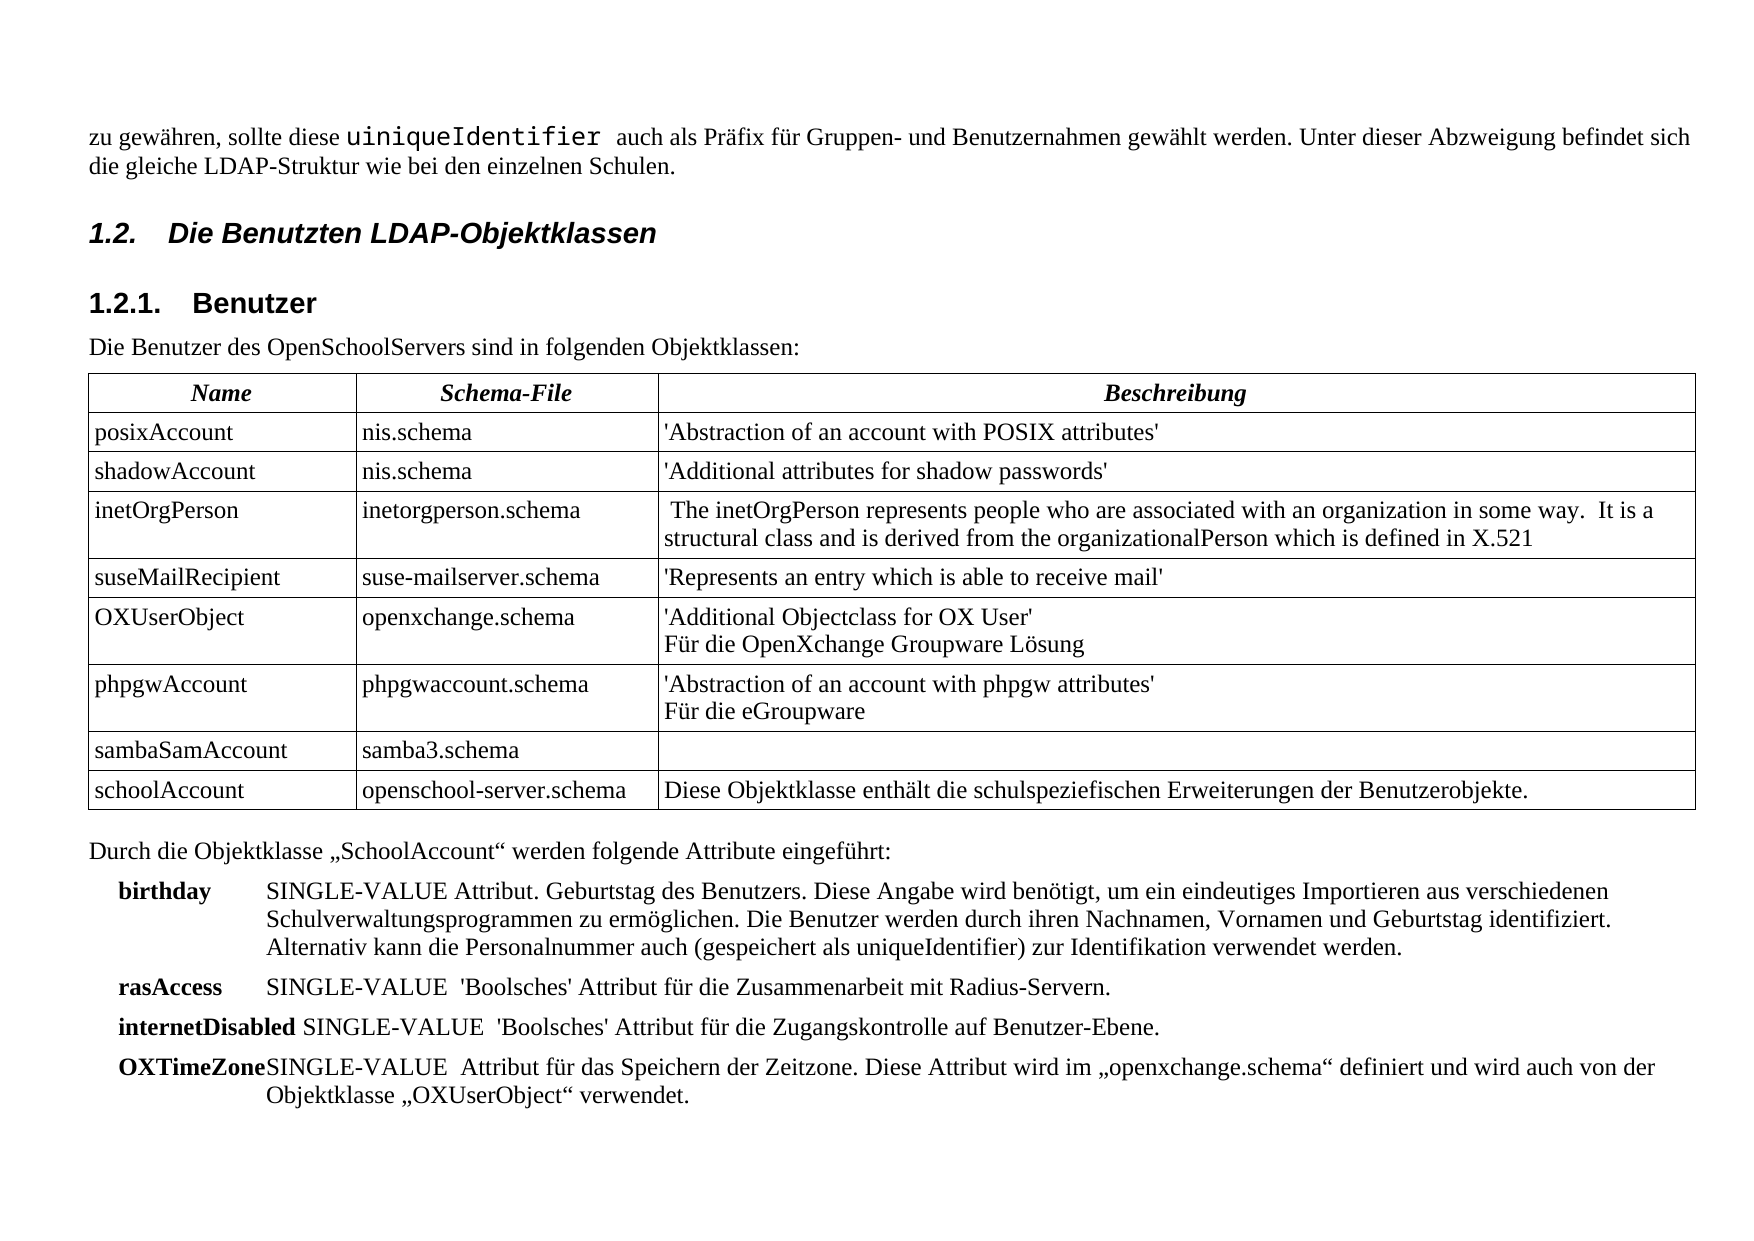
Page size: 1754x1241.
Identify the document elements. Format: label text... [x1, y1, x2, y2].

table_cell nis.schema [357, 452, 658, 491]
table_cell inetOrgPerson [89, 492, 356, 558]
table_cell nis.schema [357, 413, 658, 451]
table_cell posixAccount [89, 413, 356, 451]
table_header Name [89, 374, 356, 412]
table_cell 'Additional Objectclass for OX User' Für die OpenXchange Groupware Lösung [659, 598, 1695, 664]
table_cell 'Additional attributes for shadow passwords' [659, 452, 1695, 491]
table_header Schema-File [357, 374, 658, 412]
table_cell shadowAccount [89, 452, 356, 491]
table_cell inetorgperson.schema [357, 492, 658, 558]
table_cell 'Abstraction of an account with phpgw attributes' Für die eGroupware [659, 665, 1695, 731]
table_cell samba3.schema [357, 732, 658, 770]
text Die Benutzer des OpenSchoolServers sind in folgenden Objektklassen: [88, 333, 1695, 360]
text Durch die Objektklasse „SchoolAccount“ werden folgende Attribute eingeführt: [88, 837, 1695, 865]
table_cell 'Abstraction of an account with POSIX attributes' [659, 413, 1695, 451]
subtitle Die Benutzten LDAP-Objektklassen [88, 217, 1695, 250]
table_cell openxchange.schema [357, 598, 658, 664]
table_cell OXUserObject [89, 598, 356, 664]
text OXTimeZone SINGLE-VALUE Attribut für das Speichern der Zeitzone. Diese Attribut wird im „openxchange.schema“ definiert und wird auch von der Objektklasse „OXUserObject“ verwendet. [118, 1053, 1695, 1109]
table_cell schoolAccount [89, 771, 356, 809]
table_cell 'Represents an entry which is able to receive mail' [659, 559, 1695, 597]
table_cell openschool-server.schema [357, 771, 658, 809]
table_cell phpgwaccount.schema [357, 665, 658, 731]
text birthday SINGLE-VALUE Attribut. Geburtstag des Benutzers. Diese Angabe wird benötigt, um ein eindeutiges Importieren aus verschiedenen Schulverwaltungsprogrammen zu ermöglichen. Die Benutzer werden durch ihren Nachnamen, Vornamen und Geburtstag identifiziert. Alternativ kann die Personalnummer auch (gespeichert als uniqueIdentifier) zur Identifikation verwendet werden. [118, 877, 1695, 961]
table_cell Diese Objektklasse enthält die schulspeziefischen Erweiterungen der Benutzerobjekte. [659, 771, 1695, 809]
text rasAccess SINGLE-VALUE 'Boolsches' Attribut für die Zusammenarbeit mit Radius-Servern. [118, 973, 1695, 1001]
table_cell [659, 732, 1695, 770]
subtitle Benutzer [88, 287, 1695, 320]
table_cell suse-mailserver.schema [357, 559, 658, 597]
table_cell suseMailRecipient [89, 559, 356, 597]
text internetDisabled SINGLE-VALUE 'Boolsches' Attribut für die Zugangskontrolle auf Benutzer-Ebene. [118, 1013, 1695, 1041]
table_cell phpgwAccount [89, 665, 356, 731]
text zu gewähren, sollte diese uiniqueIdentifier auch als Präfix für Gruppen- und Benutzernahmen gewählt werden. Unter dieser Abzweigung befindet sich die gleiche LDAP-Struktur wie bei den einzelnen Schulen. [88, 118, 1695, 180]
table_cell The inetOrgPerson represents people who are associated with an organization in some way. It is a structural class and is derived from the organizationalPerson which is defined in X.521 [659, 492, 1695, 558]
table_header Beschreibung [659, 374, 1695, 412]
table_cell sambaSamAccount [89, 732, 356, 770]
